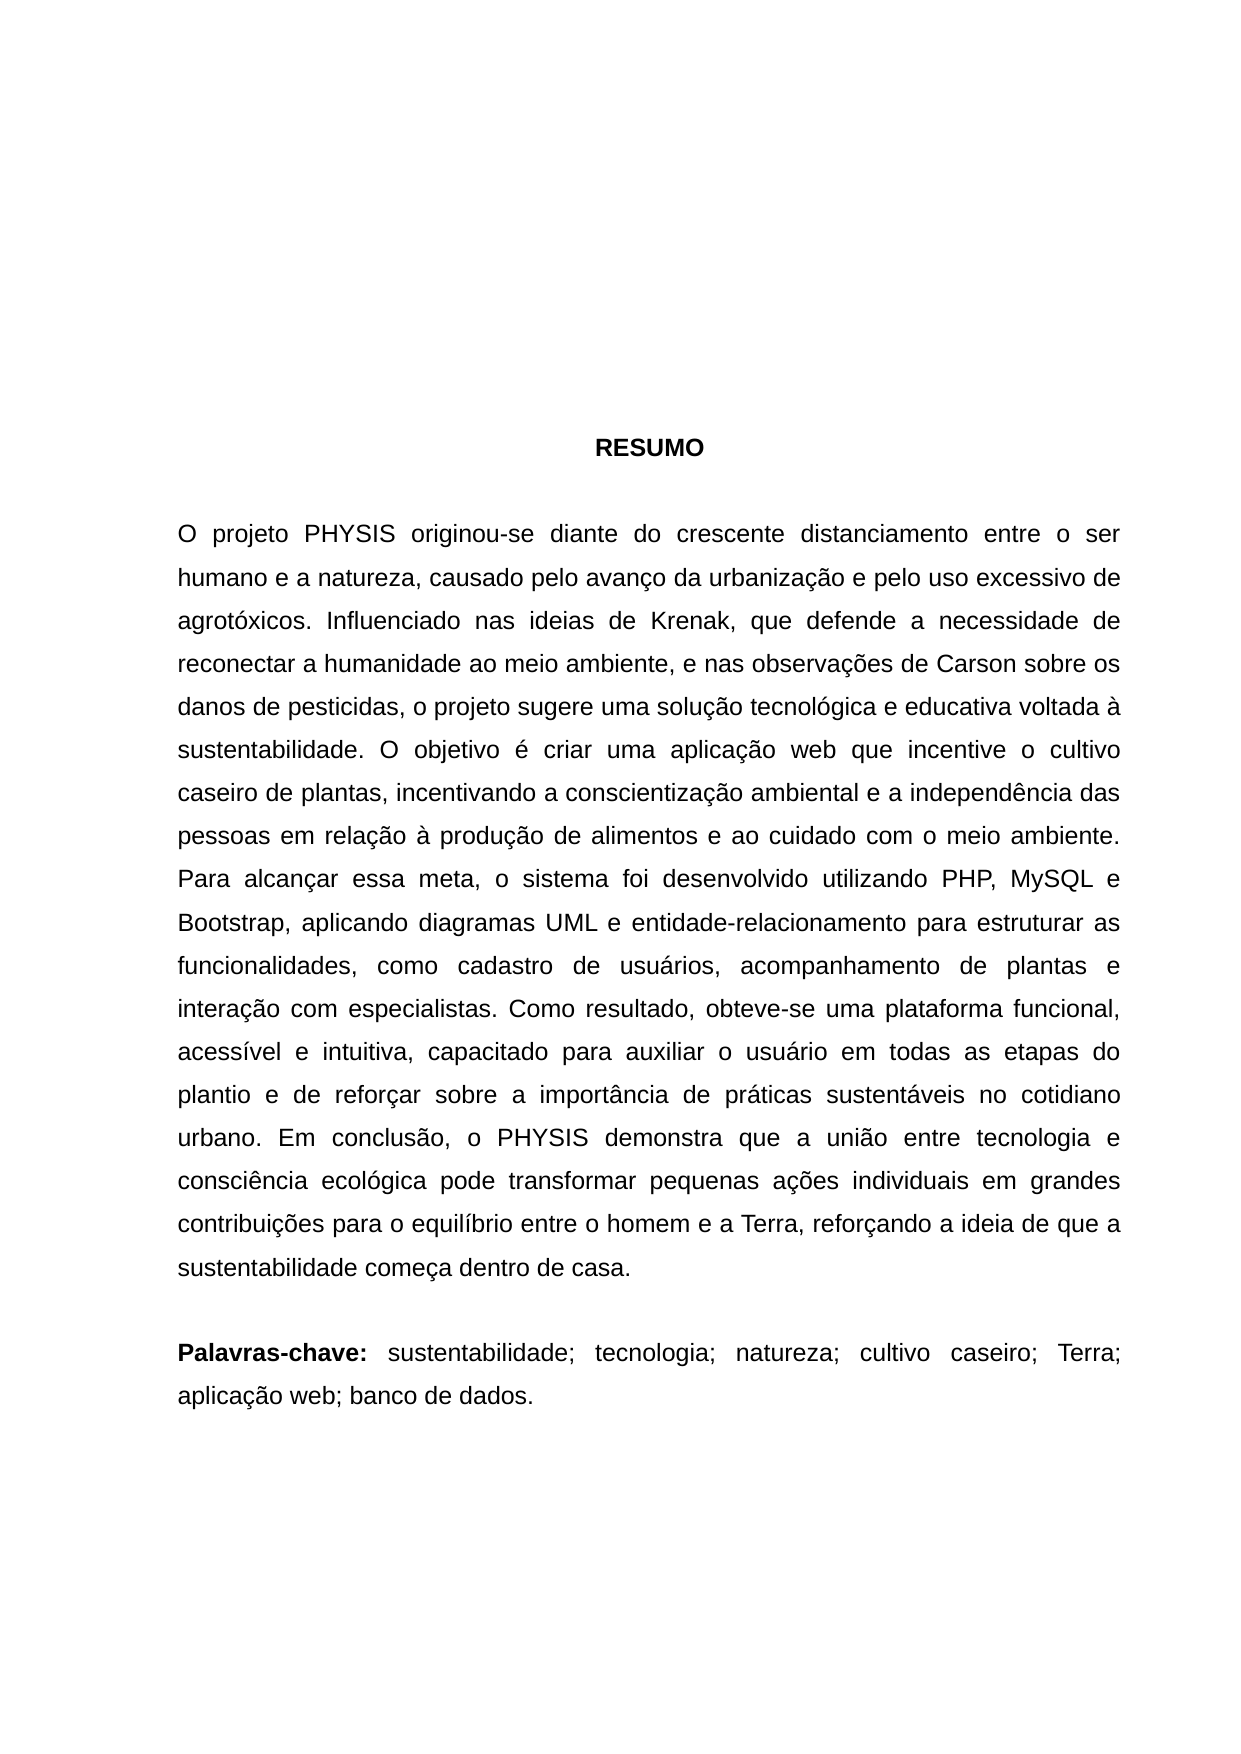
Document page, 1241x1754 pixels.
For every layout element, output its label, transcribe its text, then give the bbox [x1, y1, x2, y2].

text O projeto PHYSIS originou-se diante do crescente distanciamento entre o ser humano e a natureza, causado pelo avanço da urbanização e pelo uso excessivo de agrotóxicos. Influenciado nas ideias de Krenak, que defende a necessidade de reconectar a humanidade ao meio ambiente, e nas observações de Carson sobre os danos de pesticidas, o projeto sugere uma solução tecnológica e educativa voltada à sustentabilidade. O objetivo é criar uma aplicação web que incentive o cultivo caseiro de plantas, incentivando a conscientização ambiental e a independência das pessoas em relação à produção de alimentos e ao cuidado com o meio ambiente. Para alcançar essa meta, o sistema foi desenvolvido utilizando PHP, MySQL e Bootstrap, aplicando diagramas UML e entidade-relacionamento para estruturar as funcionalidades, como cadastro de usuários, acompanhamento de plantas e interação com especialistas. Como resultado, obteve-se uma plataforma funcional, acessível e intuitiva, capacitado para auxiliar o usuário em todas as etapas do plantio e de reforçar sobre a importância de práticas sustentáveis no cotidiano urbano. Em conclusão, o PHYSIS demonstra que a união entre tecnologia e consciência ecológica pode transformar pequenas ações individuais em grandes contribuições para o equilíbrio entre o homem e a Terra, reforçando a ideia de que a sustentabilidade começa dentro de casa. [177, 519, 1122, 1281]
text Palavras-chave: sustentabilidade; tecnologia; natureza; cultivo caseiro; Terra; aplicação web; banco de dados. [177, 1338, 1122, 1409]
text RESUMO [177, 433, 1122, 462]
